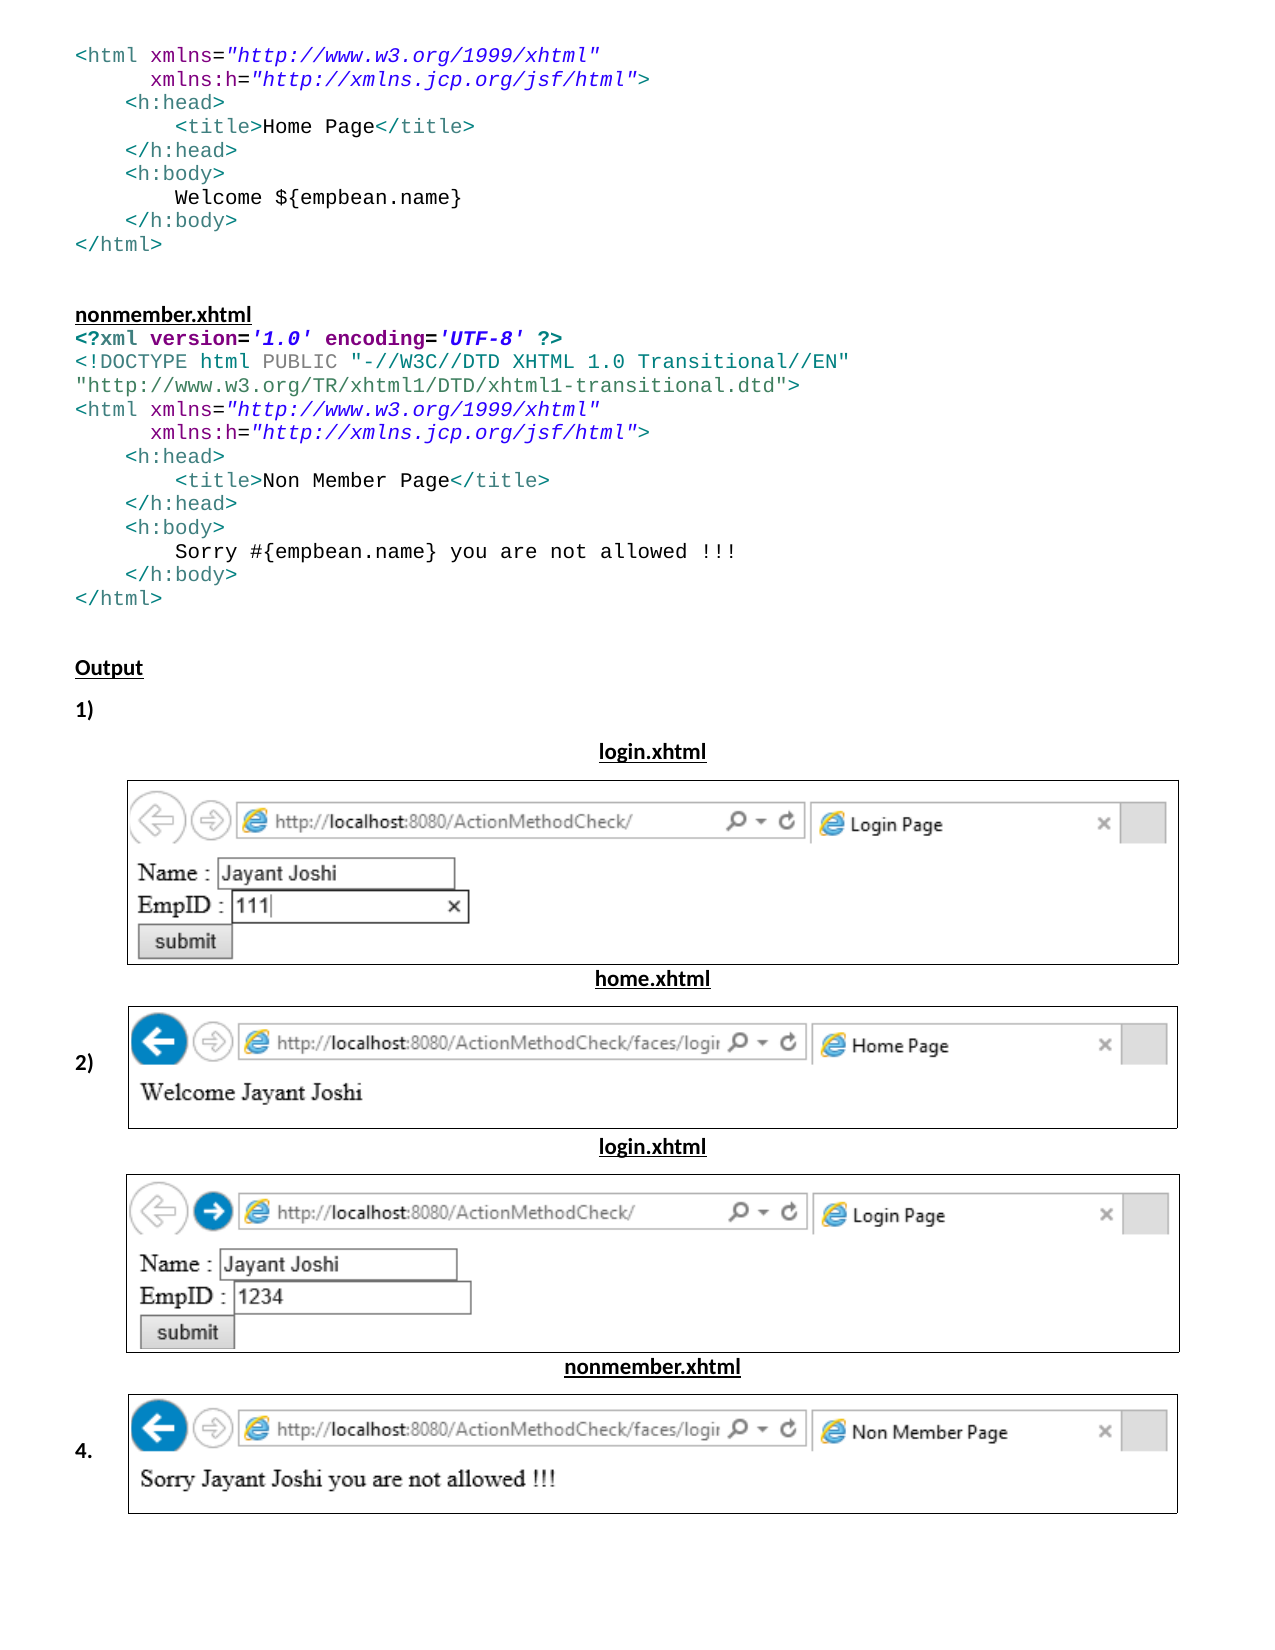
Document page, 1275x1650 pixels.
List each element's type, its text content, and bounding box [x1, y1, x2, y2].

text login.xhtml [75, 737, 1230, 766]
text </html> [75, 588, 1230, 612]
text <title>Non Member Page</title> [75, 470, 1230, 493]
text <!DOCTYPE html PUBLIC "-//W3C//DTD XHTML 1.0 Transitional//EN" "http://www.w3.org/TR/xhtml1/DTD/xhtml1-transitional.dtd"> [75, 351, 1230, 399]
text <h:body> [75, 163, 1230, 187]
text </h:body> [75, 211, 1230, 234]
text <h:body> [75, 517, 1230, 541]
text <title>Home Page</title> [75, 116, 1230, 139]
text nonmember.xhtml [75, 1302, 1230, 1380]
text </h:body> [75, 564, 1230, 588]
text </h:head> [75, 139, 1230, 163]
text Sorry #{empbean.name} you are not allowed !!! [75, 541, 1230, 564]
text 2) [75, 1048, 128, 1076]
text 4. [75, 1436, 128, 1464]
text </html> [75, 234, 1230, 258]
text [1178, 1436, 1230, 1464]
text xmlns:h="http://xmlns.jcp.org/jsf/html"> [75, 422, 1230, 446]
text <html xmlns="http://www.w3.org/1999/xhtml" [75, 399, 1230, 422]
text <h:head> [75, 92, 1230, 116]
text <h:head> [75, 446, 1230, 470]
text nonmember.xhtml [75, 300, 1230, 328]
text home.xhtml [75, 821, 1230, 992]
text <html xmlns="http://www.w3.org/1999/xhtml" [75, 45, 1230, 69]
text Welcome ${empbean.name} [75, 187, 1230, 211]
text login.xhtml [75, 1090, 1230, 1160]
text <?xml version='1.0' encoding='UTF-8' ?> [75, 328, 1230, 351]
text Output [75, 653, 1230, 682]
text </h:head> [75, 493, 1230, 517]
text xmlns:h="http://xmlns.jcp.org/jsf/html"> [75, 69, 1230, 92]
text [1178, 1048, 1230, 1076]
text 1) [75, 696, 1230, 723]
